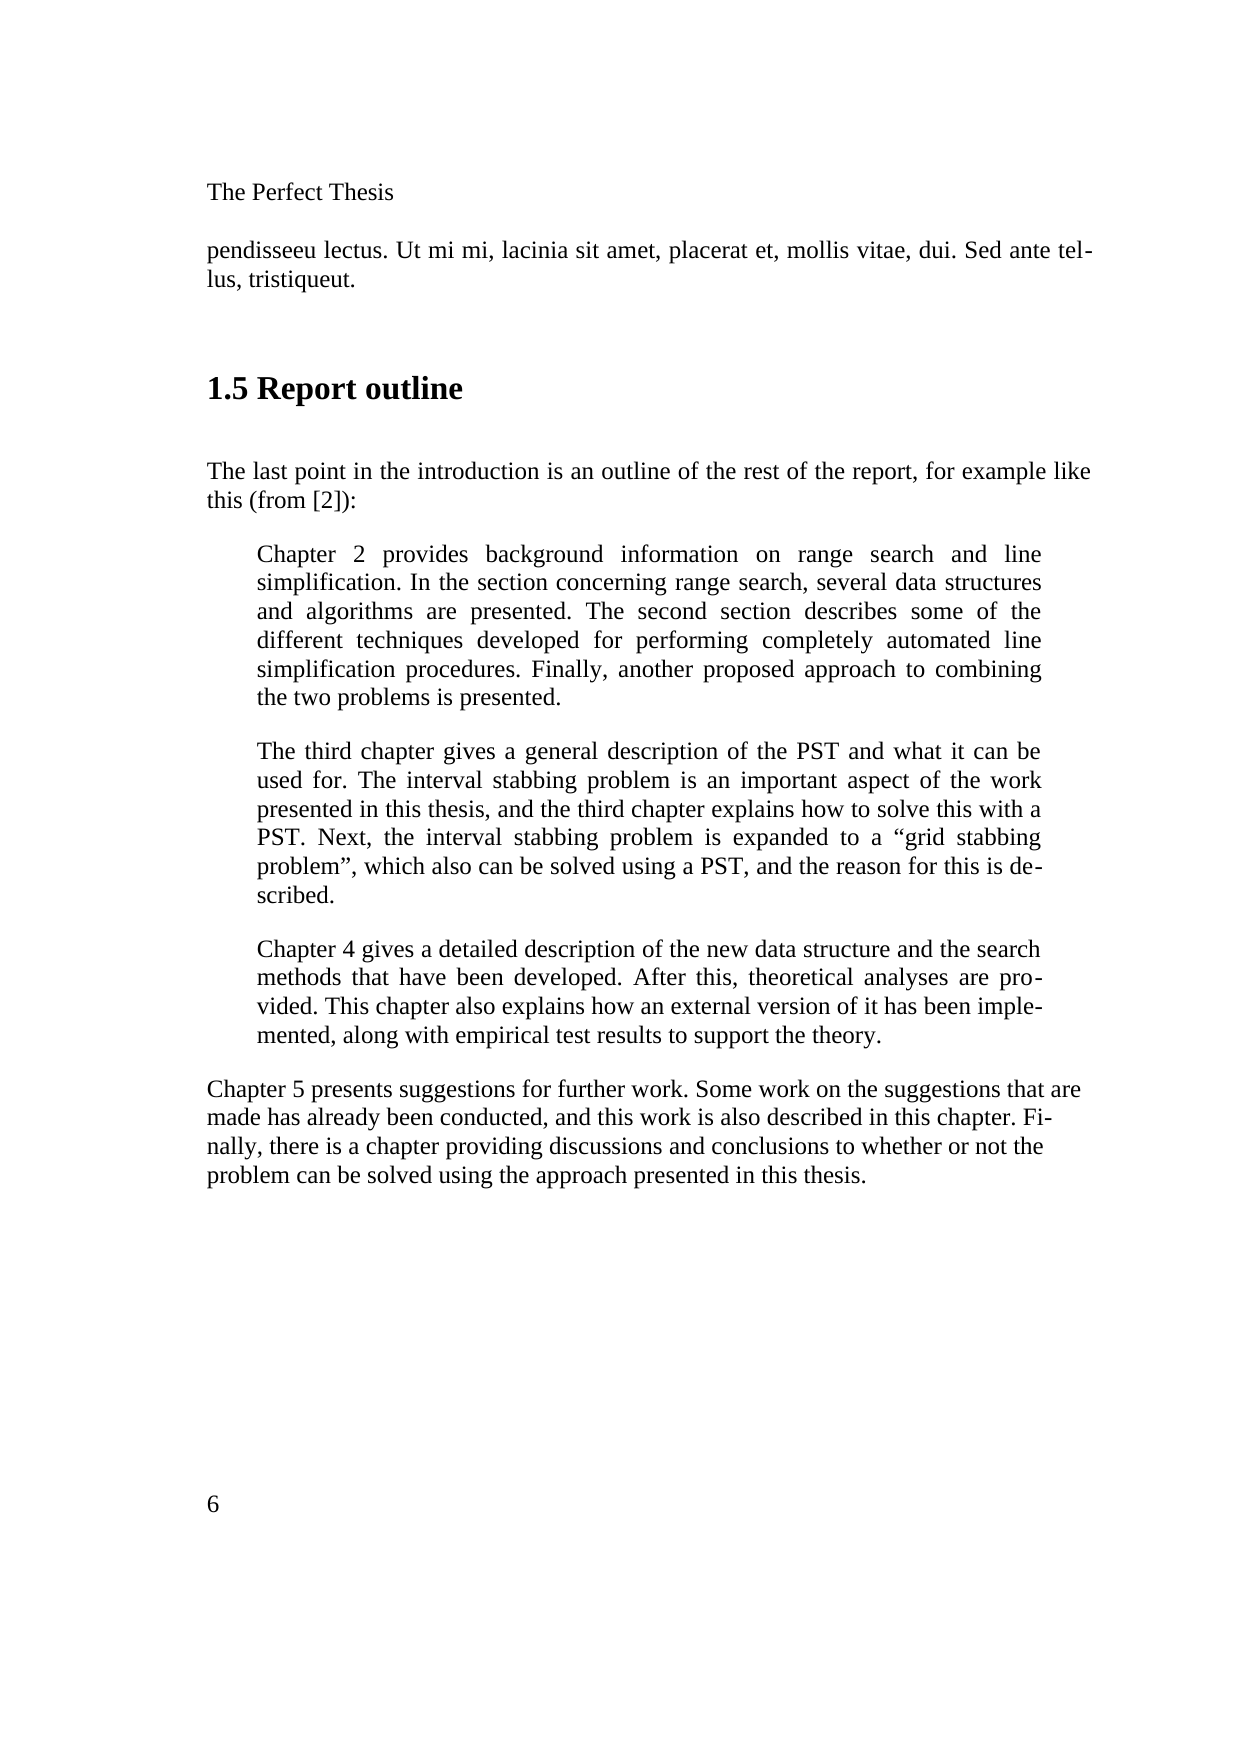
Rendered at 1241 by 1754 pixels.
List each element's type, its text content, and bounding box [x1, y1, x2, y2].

text Chapter 5 presents suggestions for further work. Some work on the suggestions that are made has already been conducted, and this work is also described in this chapter. Fi­nally, there is a chapter providing discussions and conclusions to whether or not the problem can be solved using the approach presented in this thesis. [207, 1074, 1093, 1189]
subtitle Report outline [207, 368, 1093, 406]
text The third chapter gives a general description of the PST and what it can be used for. The interval stabbing problem is an important aspect of the work presented in this thesis, and the third chapter explains how to solve this with a PST. Next, the interval stabbing problem is expanded to a “grid stabbing problem”, which also can be solved using a PST, and the reason for this is de­scribed. [257, 736, 1043, 909]
text Chapter 2 provides background information on range search and line simplific­ation. In the section concerning range search, several data structures and al­gorithms are presented. The second section describes some of the different techniques developed for performing completely automated line simplifica­tion procedures. Finally, another proposed approach to combining the two problems is presented. [257, 539, 1043, 711]
text Chapter 4 gives a detailed description of the new data structure and the search methods that have been developed. After this, theoretical analyses are pro­vided. This chapter also explains how an external version of it has been imple­mented, along with empirical test results to support the theory. [257, 934, 1043, 1049]
text The last point in the introduction is an outline of the rest of the report, for example like this (from [2]): [207, 456, 1093, 514]
text pendisseeu lec­tus. Ut mi mi, lacinia sit amet, placerat et, mollis vitae, dui. Sed ante tel­lus, tristiqueut. [207, 235, 1093, 293]
